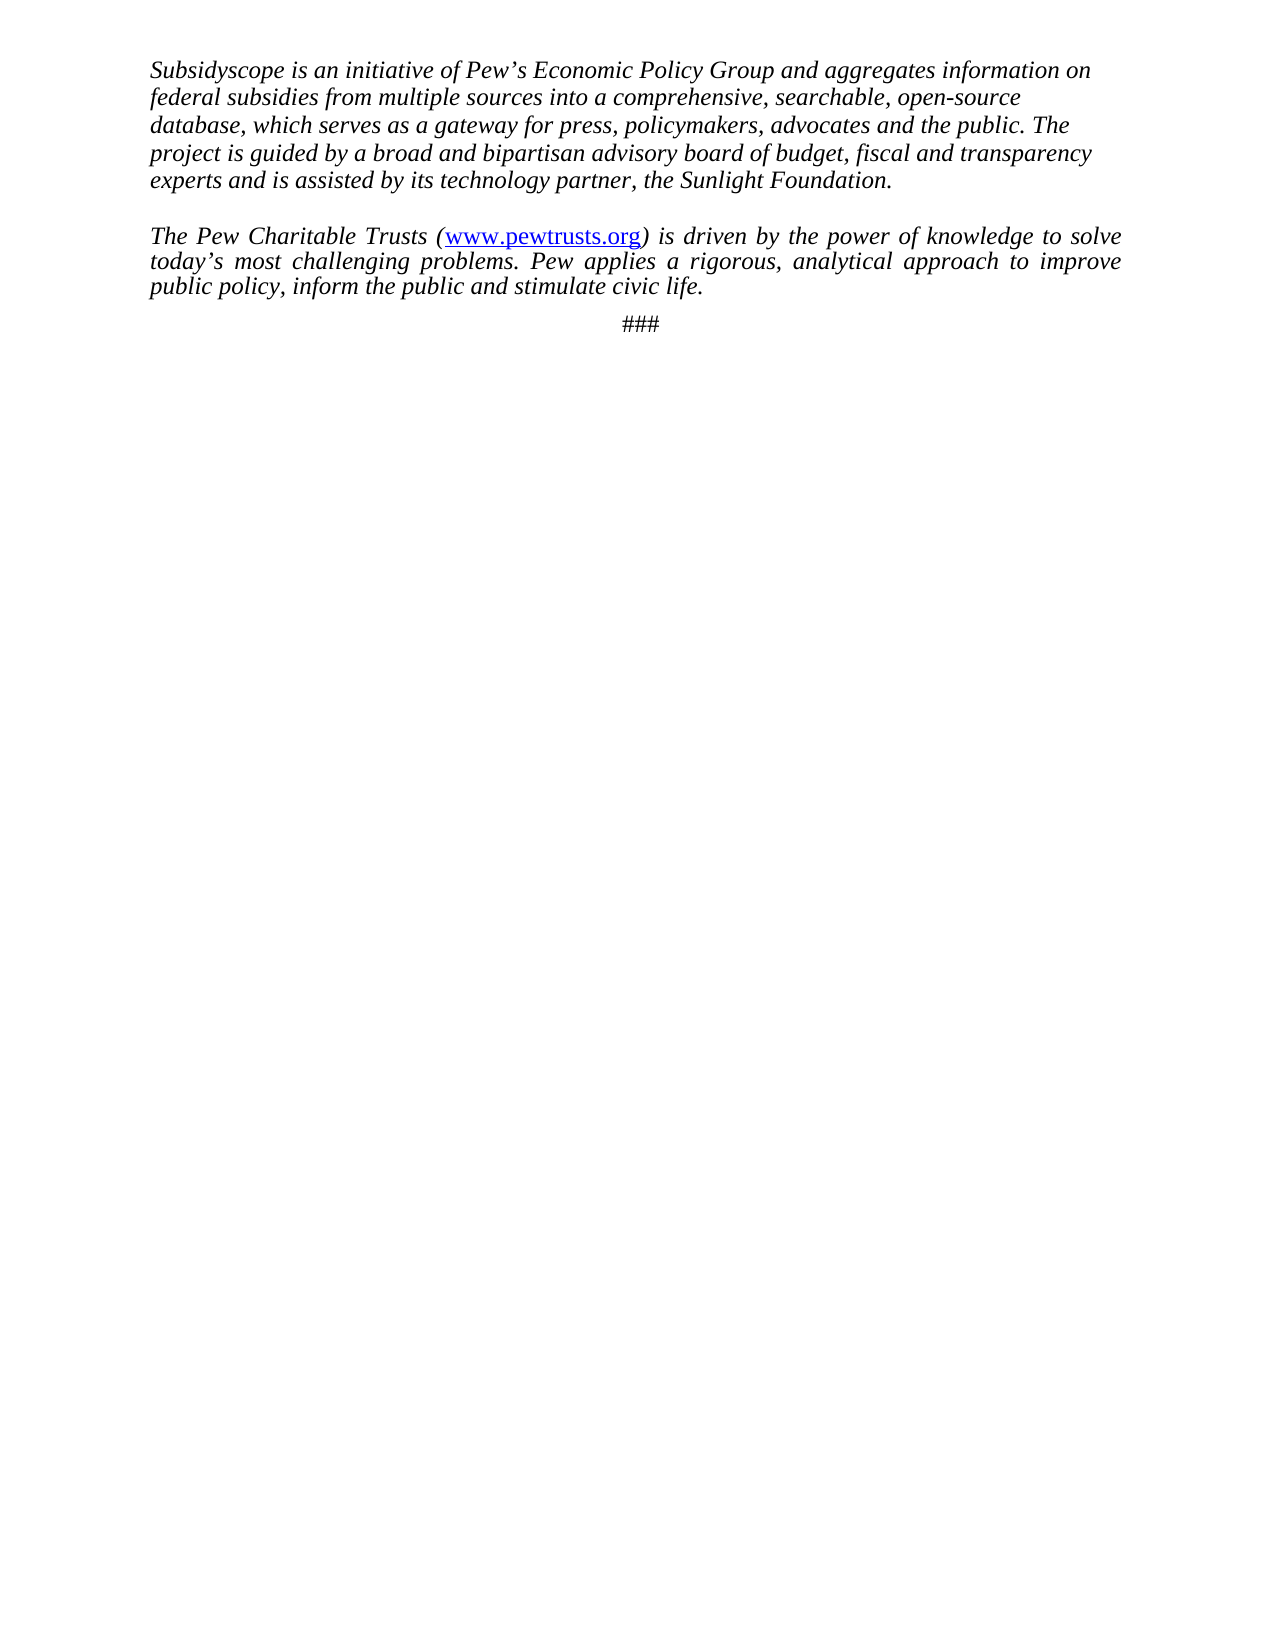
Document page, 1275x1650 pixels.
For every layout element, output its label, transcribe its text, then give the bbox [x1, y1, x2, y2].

text Subsidyscope is an initiative of Pew’s Economic Policy Group and aggregates information on federal subsidies from multiple sources into a comprehensive, searchable, open-source database, which serves as a gateway for press, policymakers, advocates and the public. The project is guided by a broad and bipartisan advisory board of budget, fiscal and transparency experts and is assisted by its technology partner, the Sunlight Foundation. [150, 56, 1125, 194]
text ### [150, 310, 1125, 338]
text The Pew Charitable Trusts (www.pewtrusts.org) is driven by the power of knowledge to solve today’s most challenging problems. Pew applies a rigorous, analytical approach to improve public policy, inform the public and stimulate civic life. [150, 222, 1125, 300]
